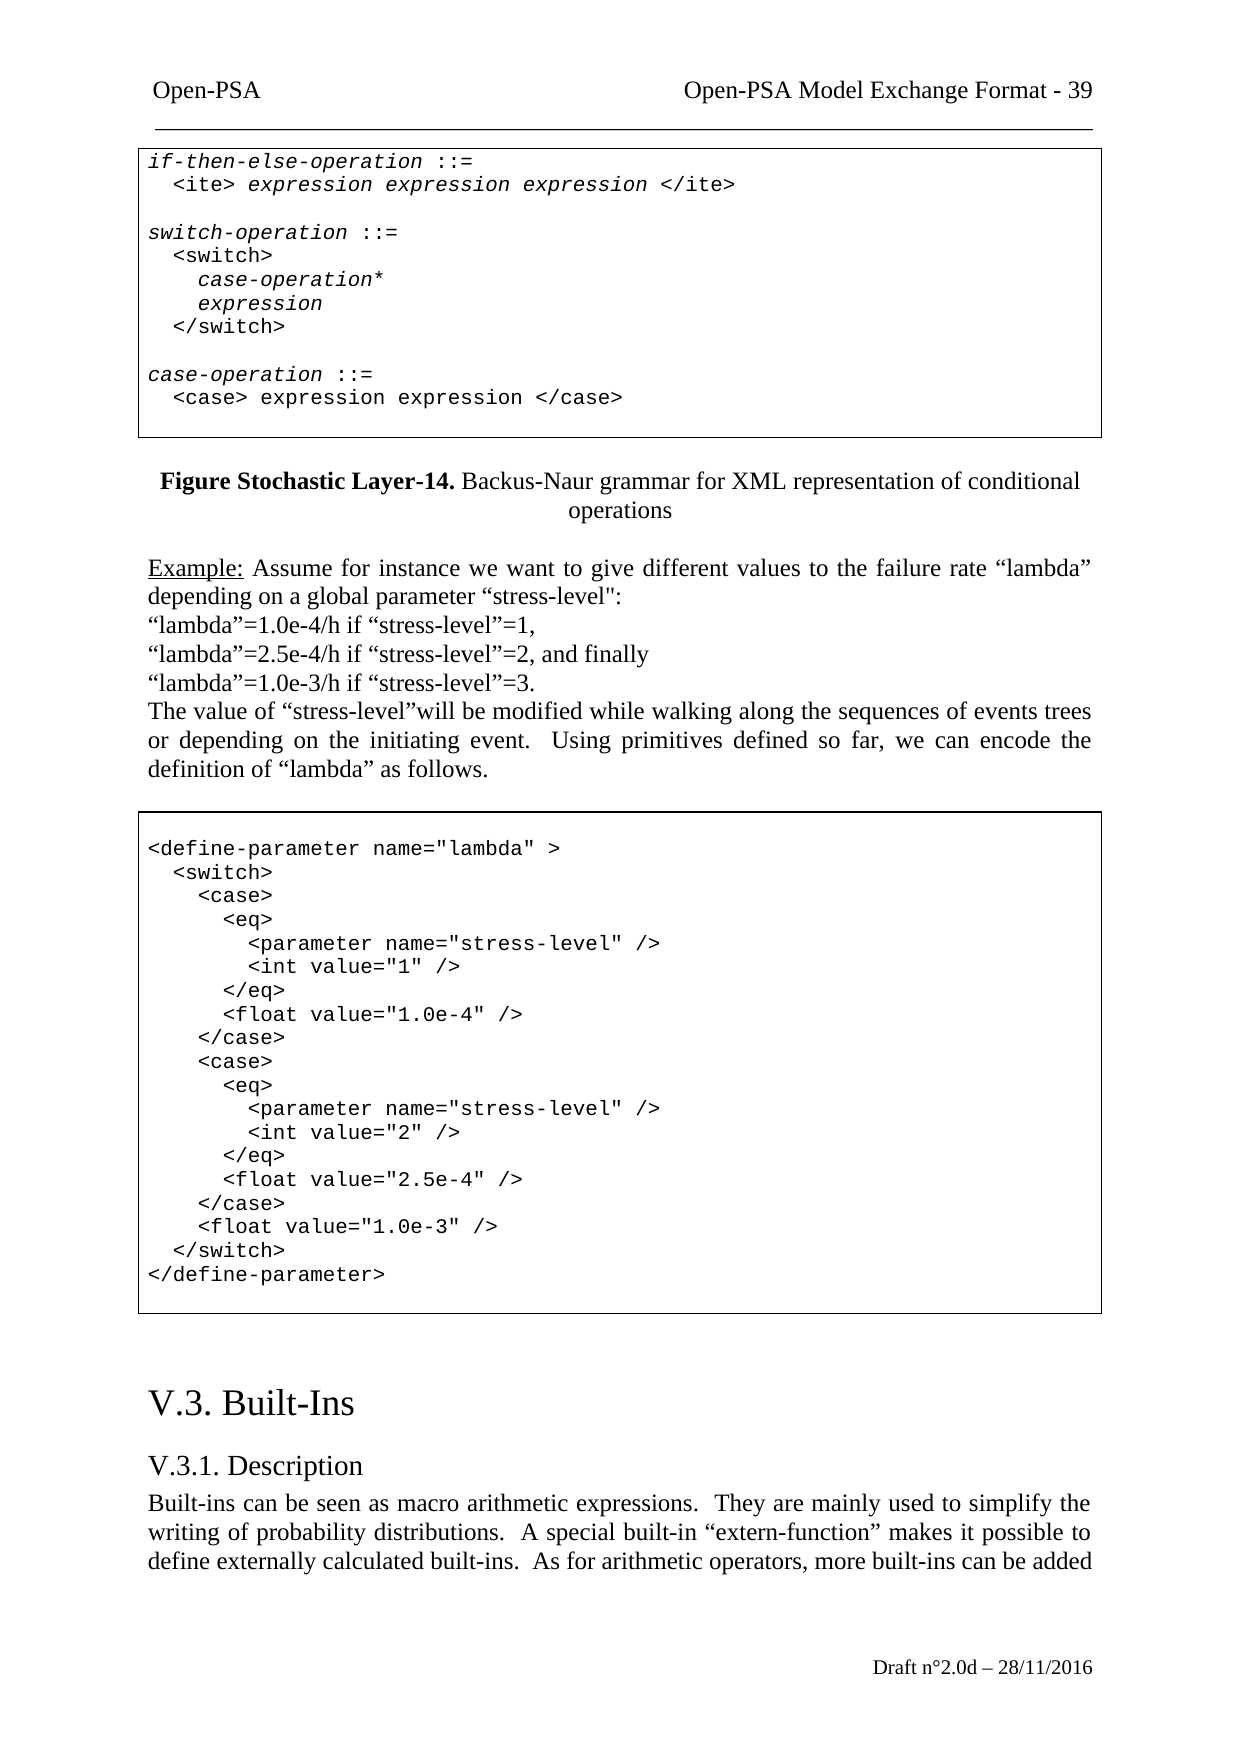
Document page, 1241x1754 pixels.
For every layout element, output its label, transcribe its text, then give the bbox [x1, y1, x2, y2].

text <define-parameter name="lambda" > [148, 838, 1093, 862]
text <float value="1.0e-3" /> [148, 1216, 1093, 1240]
text <eq> [148, 1074, 1093, 1098]
text <float value="2.5e-4" /> [148, 1169, 1093, 1193]
subtitle Built-Ins [148, 1380, 1093, 1423]
text switch-operation ::= [148, 222, 1093, 245]
text </eq> [148, 1146, 1093, 1169]
text <int value="2" /> [148, 1122, 1093, 1146]
text Figure Stochastic Layer‑14. Backus-Naur grammar for XML representation of conditional operations [148, 466, 1093, 524]
text <switch> [148, 245, 1093, 269]
text <ite> expression expression expression </ite> [148, 174, 1093, 198]
text expression [148, 293, 1093, 316]
text <switch> [148, 862, 1093, 885]
text The value of “stress-level”will be modified while walking along the sequences of events trees or depending on the initiating event. Using primitives defined so far, we can encode the definition of “lambda” as follows. [148, 696, 1093, 783]
text </define-parameter> [148, 1264, 1093, 1287]
text </eq> [148, 980, 1093, 1004]
text <float value="1.0e-4" /> [148, 1004, 1093, 1027]
subtitle Description [148, 1448, 1093, 1482]
text </case> [148, 1027, 1093, 1051]
text case-operation ::= [148, 363, 1093, 387]
text “lambda”=1.0e-4/h if “stress-level”=1, [148, 610, 1093, 639]
text <case> [148, 885, 1093, 909]
text <eq> [148, 909, 1093, 933]
text Example: Assume for instance we want to give different values to the failure rate “lambda” depending on a global parameter “stress-level": [148, 553, 1093, 610]
text Built-ins can be seen as macro arithmetic expressions. They are mainly used to simplify the writing of probability distributions. A special built-in “extern-function” makes it possible to define externally calculated built-ins. As for arithmetic operators, more built-ins can be added [148, 1488, 1093, 1574]
text <case> [148, 1051, 1093, 1074]
text case-operation* [148, 269, 1093, 293]
text <case> expression expression </case> [148, 387, 1093, 411]
text “lambda”=2.5e-4/h if “stress-level”=2, and finally [148, 639, 1093, 668]
text </switch> [148, 1240, 1093, 1264]
text “lambda”=1.0e-3/h if “stress-level”=3. [148, 668, 1093, 696]
text <int value="1" /> [148, 956, 1093, 980]
text </case> [148, 1193, 1093, 1216]
text if-then-else-operation ::= [139, 149, 1101, 174]
text </switch> [148, 316, 1093, 340]
text <parameter name="stress-level" /> [148, 1098, 1093, 1122]
text <parameter name="stress-level" /> [148, 933, 1093, 956]
